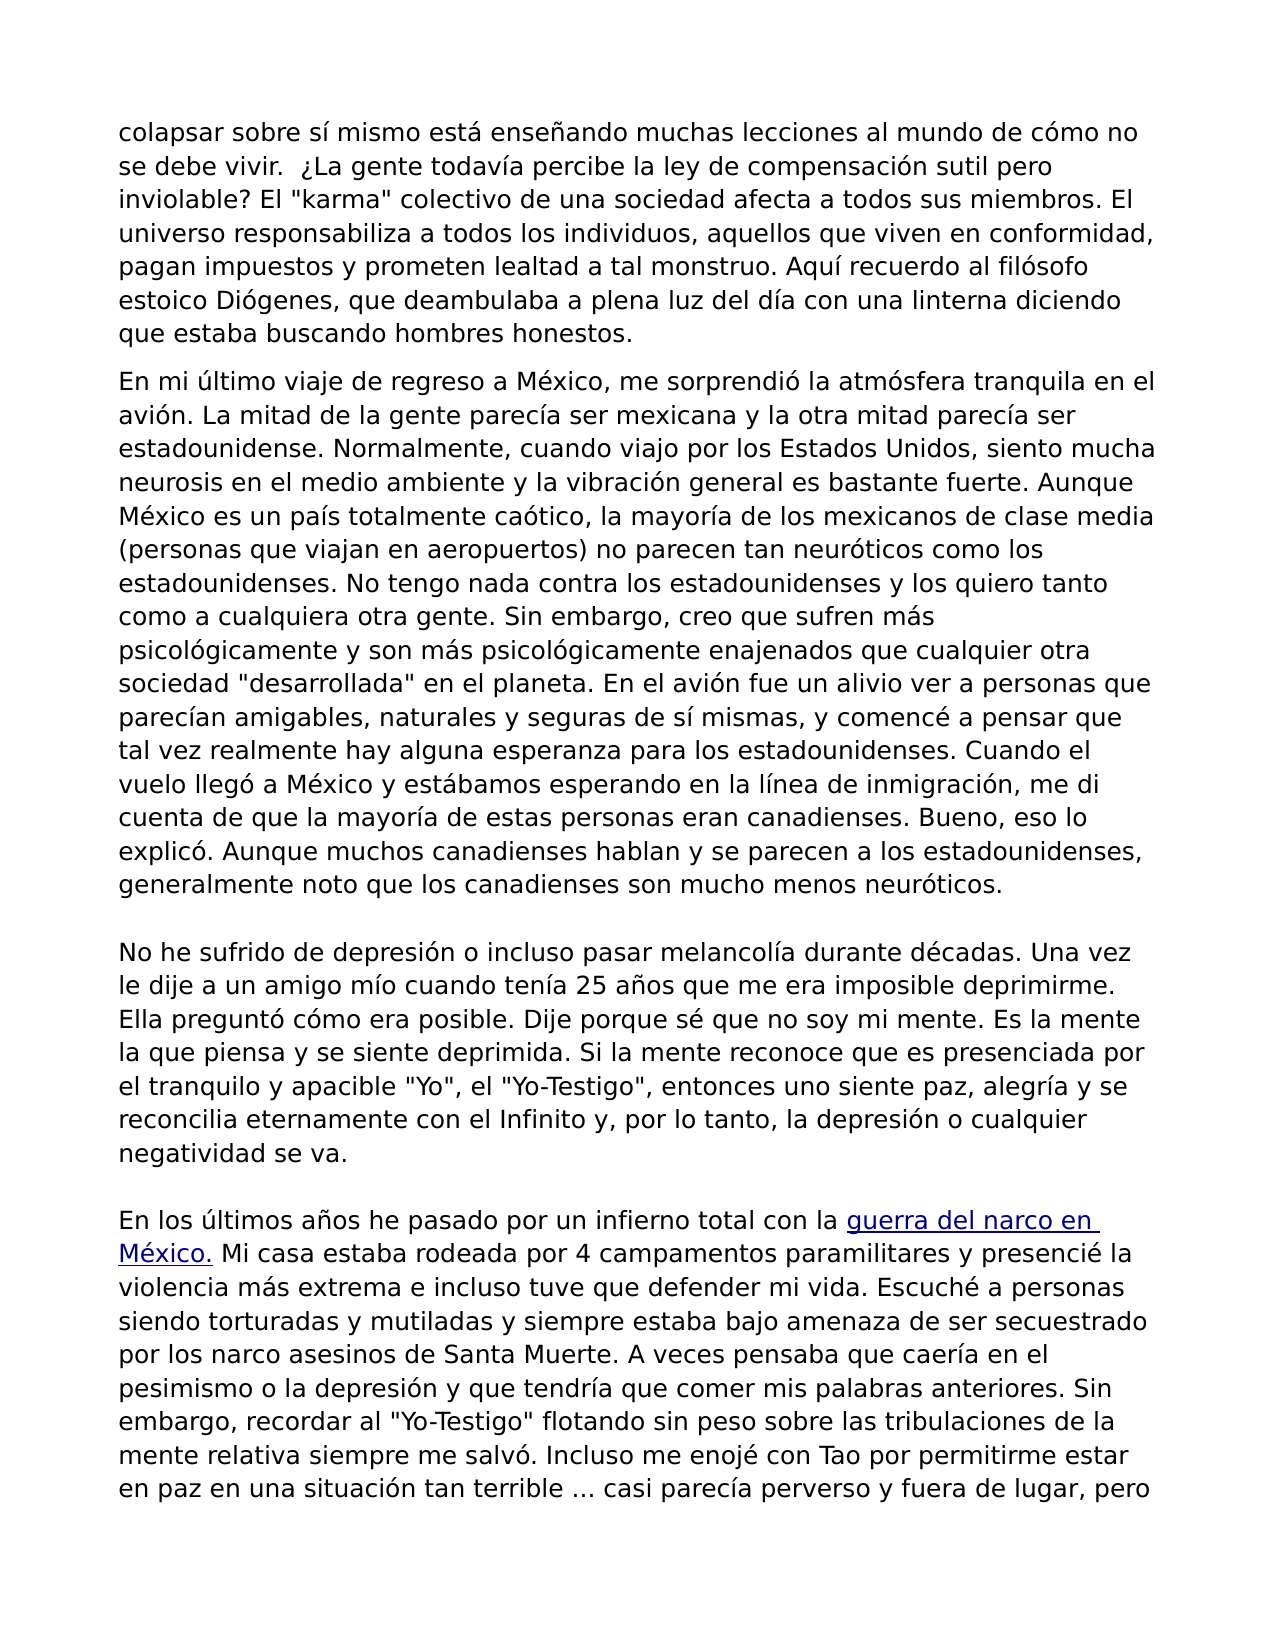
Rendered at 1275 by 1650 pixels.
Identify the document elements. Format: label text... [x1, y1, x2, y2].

text En mi último viaje de regreso a México, me sorprendió la atmósfera tranquila en el avión. La mitad de la gente parecía ser mexicana y la otra mitad parecía ser estadounidense. Normalmente, cuando viajo por los Estados Unidos, siento mucha neurosis en el medio ambiente y la vibración general es bastante fuerte. Aunque México es un país totalmente caótico, la mayoría de los mexicanos de clase media (personas que viajan en aeropuertos) no parecen tan neuróticos como los estadounidenses. No tengo nada contra los estadounidenses y los quiero tanto como a cualquiera otra gente. Sin embargo, creo que sufren más psicológicamente y son más psicológicamente enajenados que cualquier otra sociedad "desarrollada" en el planeta. En el avión fue un alivio ver a personas que parecían amigables, naturales y seguras de sí mismas, y comencé a pensar que tal vez realmente hay alguna esperanza para los estadounidenses. Cuando el vuelo llegó a México y estábamos esperando en la línea de inmigración, me di cuenta de que la mayoría de estas personas eran canadienses. Bueno, eso lo explicó. Aunque muchos canadienses hablan y se parecen a los estadounidenses, generalmente noto que los canadienses son mucho menos neuróticos. No he sufrido de depresión o incluso pasar melancolía durante décadas. Una vez le dije a un amigo mío cuando tenía 25 años que me era imposible deprimirme. Ella preguntó cómo era posible. Dije porque sé que no soy mi mente. Es la mente la que piensa y se siente deprimida. Si la mente reconoce que es presenciada por el tranquilo y apacible "Yo", el "Yo-Testigo", entonces uno siente paz, alegría y se reconcilia eternamente con el Infinito y, por lo tanto, la depresión o cualquier negatividad se va. En los últimos años he pasado por un infierno total con la guerra del narco en México. Mi casa estaba rodeada por 4 campamentos paramilitares y presencié la violencia más extrema e incluso tuve que defender mi vida. Escuché a personas siendo torturadas y mutiladas y siempre estaba bajo amenaza de ser secuestrado por los narco asesinos de Santa Muerte. A veces pensaba que caería en el pesimismo o la depresión y que tendría que comer mis palabras anteriores. Sin embargo, recordar al "Yo-Testigo" flotando sin peso sobre las tribulaciones de la mente relativa siempre me salvó. Incluso me enojé con Tao por permitirme estar en paz en una situación tan terrible ... casi parecía perverso y fuera de lugar, pero [118, 367, 1157, 1503]
text colapsar sobre sí mismo está enseñando muchas lecciones al mundo de cómo no se debe vivir. ¿La gente todavía percibe la ley de compensación sutil pero inviolable? El "karma" colectivo de una sociedad afecta a todos sus miembros. El universo responsabiliza a todos los individuos, aquellos que viven en conformidad, pagan impuestos y prometen lealtad a tal monstruo. Aquí recuerdo al filósofo estoico Diógenes, que deambulaba a plena luz del día con una linterna diciendo que estaba buscando hombres honestos. [118, 118, 1157, 348]
